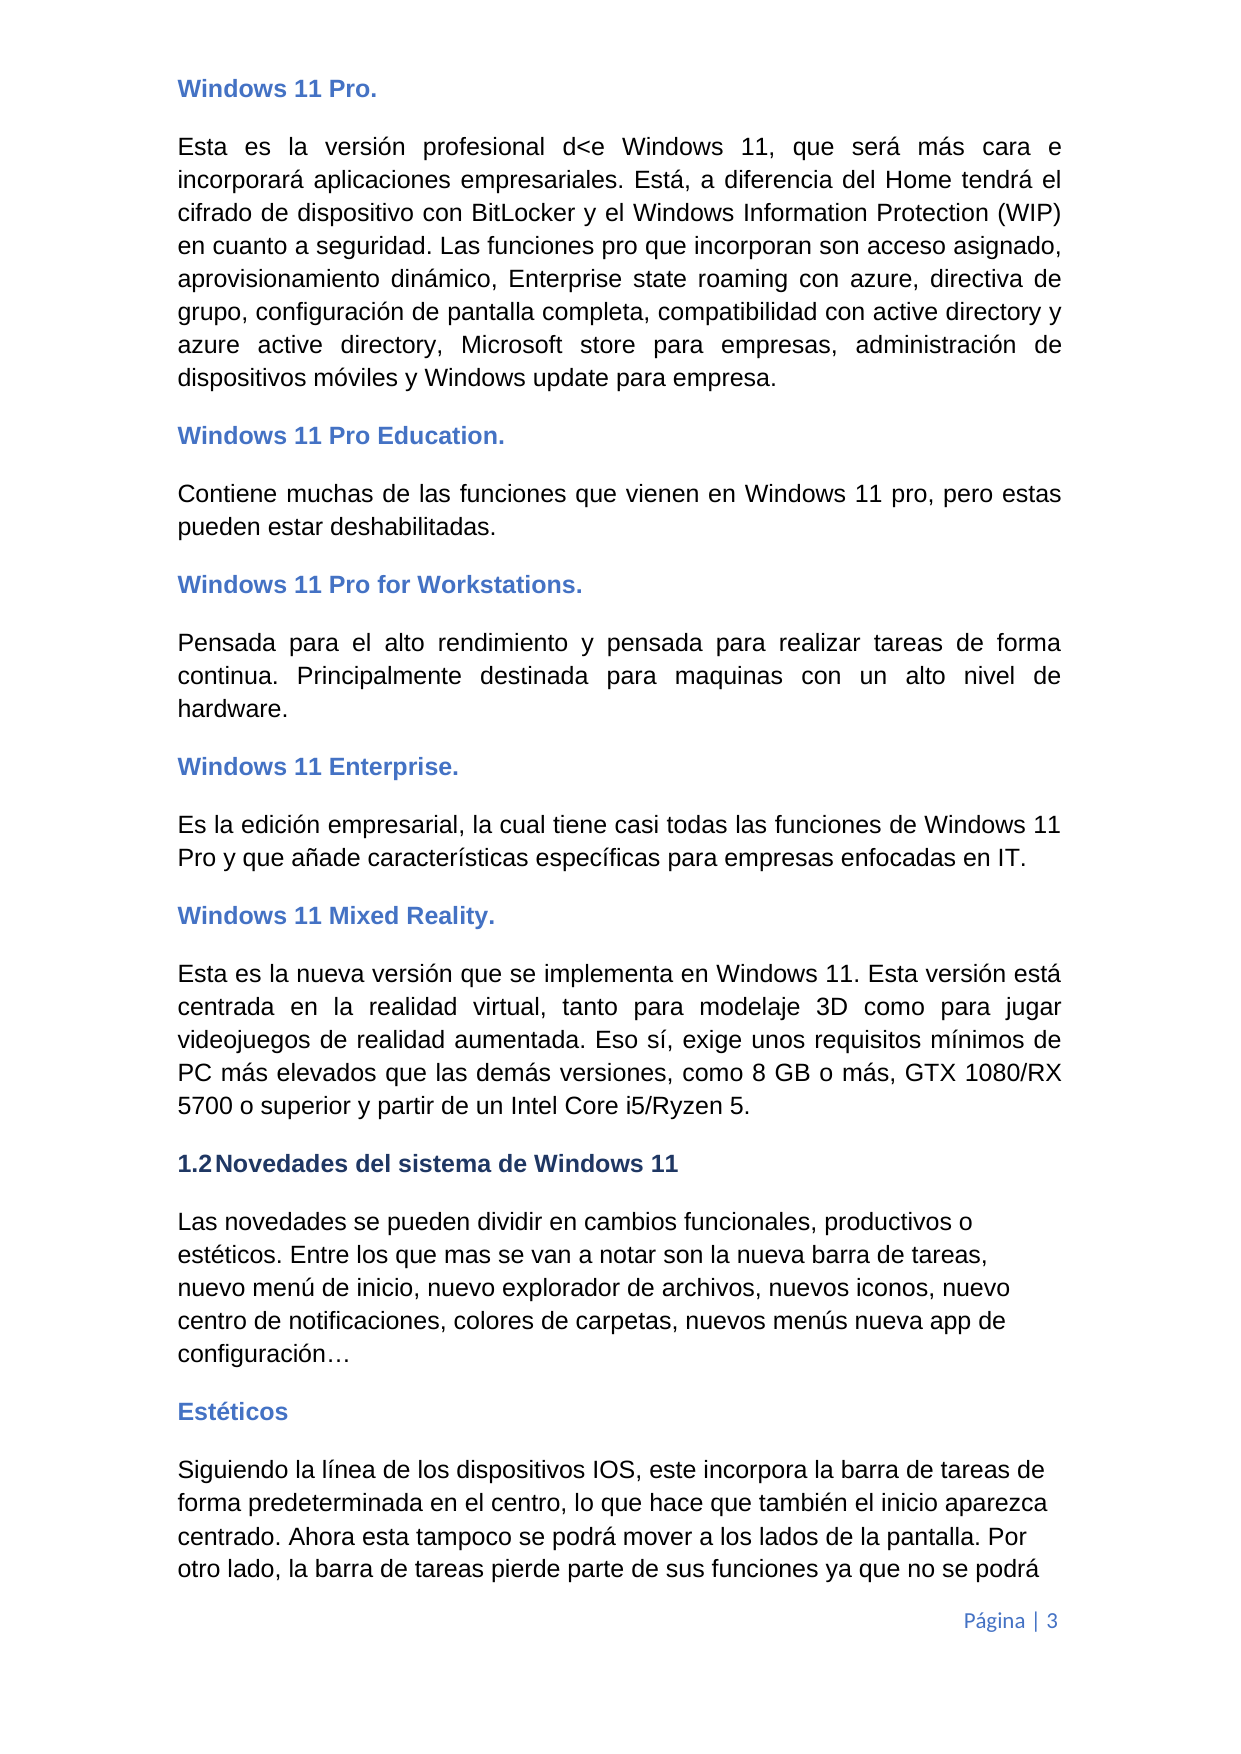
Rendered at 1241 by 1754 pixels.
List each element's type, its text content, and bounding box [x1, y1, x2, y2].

subtitle Estéticos [177, 1397, 1063, 1426]
subtitle Windows 11 Pro. [177, 74, 1063, 102]
subtitle Windows 11 Mixed Reality. [177, 901, 1063, 930]
list Novedades del sistema de Windows 11 [177, 1149, 1063, 1178]
subtitle Windows 11 Pro for Workstations. [177, 570, 1063, 599]
text Esta es la versión profesional d<e Windows 11, que será más cara e incorporará aplicaciones empresariales. Está, a diferencia del Home tendrá el cifrado de dispositivo con BitLocker y el Windows Information Protection (WIP) en cuanto a seguridad. Las funciones pro que incorporan son acceso asignado, aprovisionamiento dinámico, Enterprise state roaming con azure, directiva de grupo, configuración de pantalla completa, compatibilidad con active directory y azure active directory, Microsoft store para empresas, administración de dispositivos móviles y Windows update para empresa. [177, 132, 1063, 392]
text Contiene muchas de las funciones que vienen en Windows 11 pro, pero estas pueden estar deshabilitadas. [177, 479, 1063, 541]
text Siguiendo la línea de los dispositivos IOS, este incorpora la barra de tareas de forma predeterminada en el centro, lo que hace que también el inicio aparezca centrado. Ahora esta tampoco se podrá mover a los lados de la pantalla. Por otro lado, la barra de tareas pierde parte de sus funciones ya que no se podrá [177, 1455, 1063, 1583]
text Las novedades se pueden dividir en cambios funcionales, productivos o estéticos. Entre los que mas se van a notar son la nueva barra de tareas, nuevo menú de inicio, nuevo explorador de archivos, nuevos iconos, nuevo centro de notificaciones, colores de carpetas, nuevos menús nueva app de configuración… [177, 1207, 1063, 1368]
text Es la edición empresarial, la cual tiene casi todas las funciones de Windows 11 Pro y que añade características específicas para empresas enfocadas en IT. [177, 810, 1063, 872]
text Pensada para el alto rendimiento y pensada para realizar tareas de forma continua. Principalmente destinada para maquinas con un alto nivel de hardware. [177, 628, 1063, 723]
subtitle Windows 11 Enterprise. [177, 752, 1063, 781]
subtitle Windows 11 Pro Education. [177, 421, 1063, 450]
text Esta es la nueva versión que se implementa en Windows 11. Esta versión está centrada en la realidad virtual, tanto para modelaje 3D como para jugar videojuegos de realidad aumentada. Eso sí, exige unos requisitos mínimos de PC más elevados que las demás versiones, como 8 GB o más, GTX 1080/RX 5700 o superior y partir de un Intel Core i5/Ryzen 5. [177, 959, 1063, 1120]
